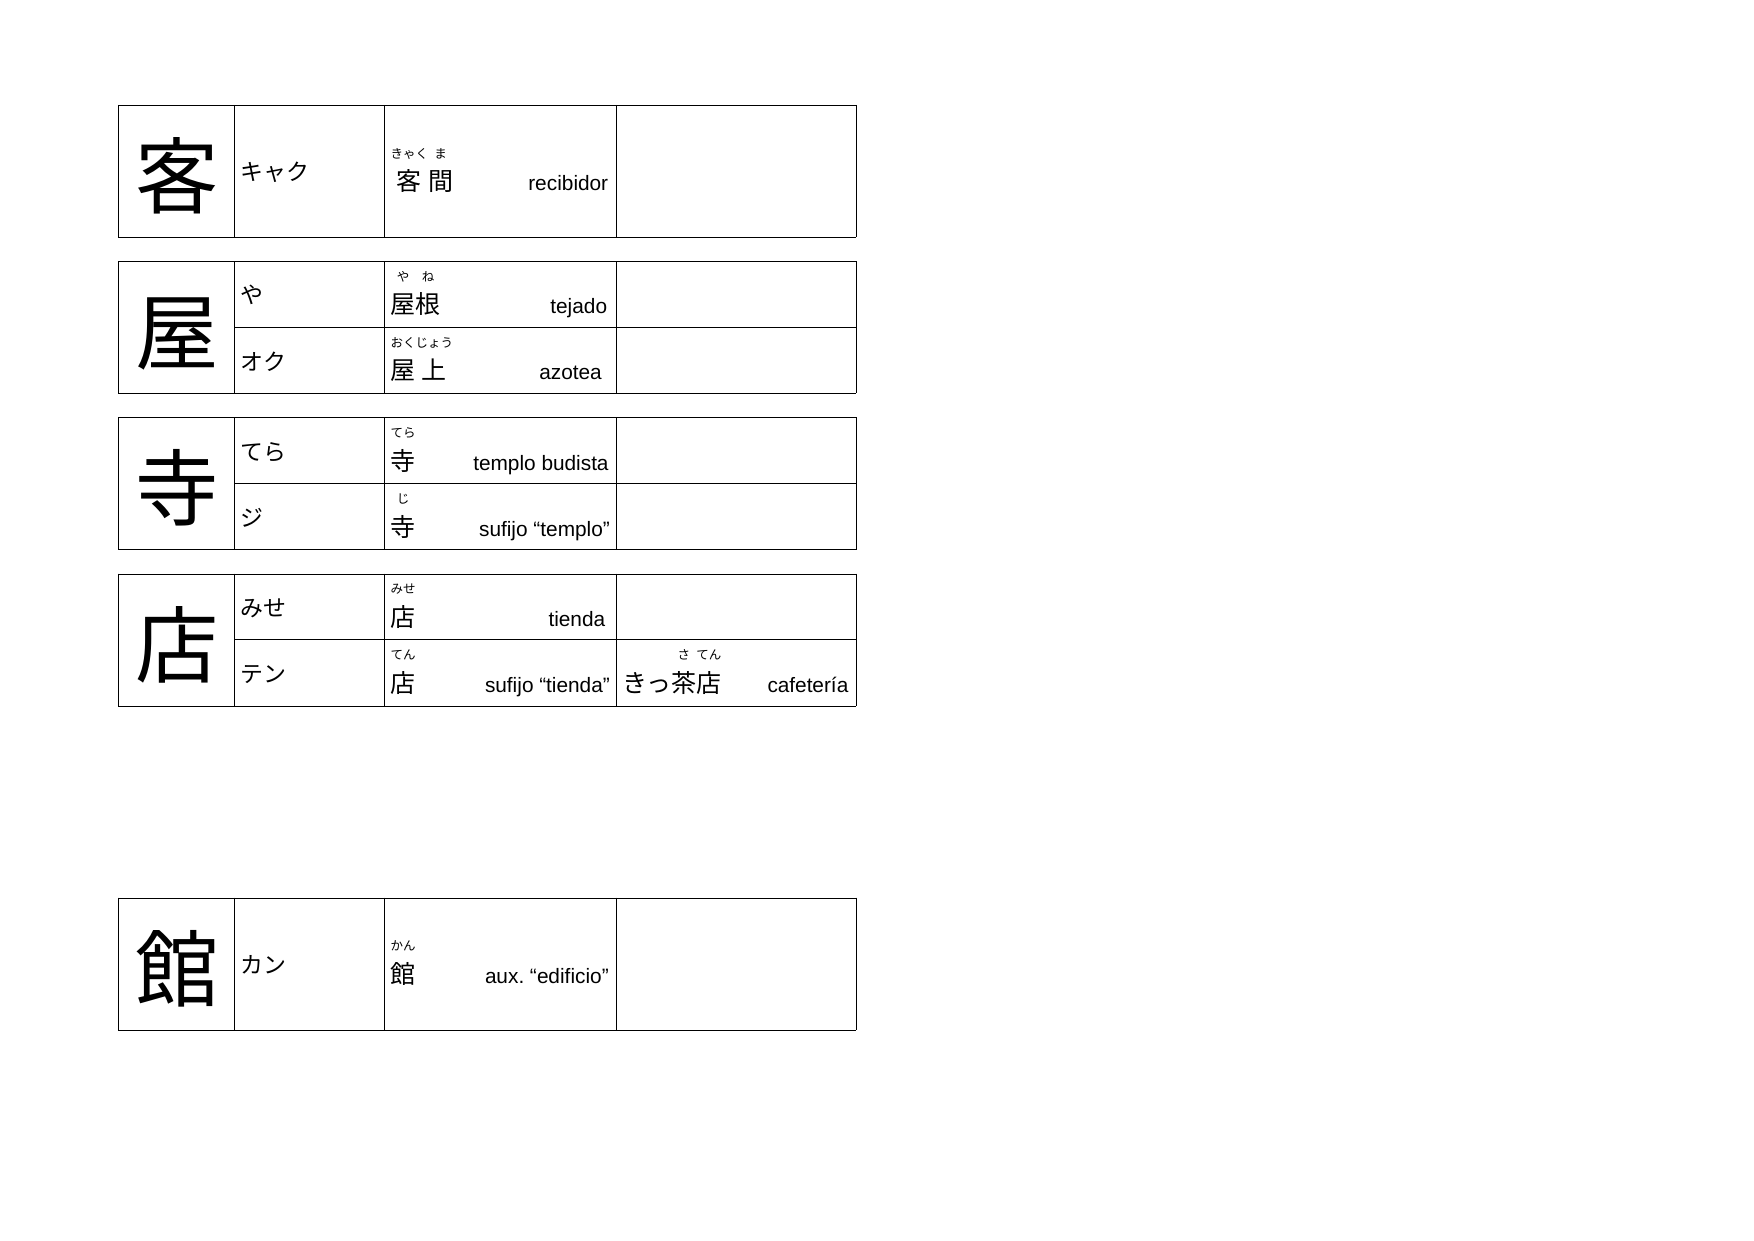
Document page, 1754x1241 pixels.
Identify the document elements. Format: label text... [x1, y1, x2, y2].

table_header [617, 106, 856, 237]
table_cell 寺じ sufijo “templo” [385, 484, 616, 549]
table_cell [617, 328, 856, 393]
table_header [617, 262, 856, 327]
table_cell オク [235, 328, 384, 393]
table_header 寺 [119, 418, 234, 549]
table_header てら [235, 418, 384, 483]
table_cell [617, 484, 856, 549]
table_header 店みせ tienda [385, 575, 616, 639]
table_header 屋 [119, 262, 234, 393]
table_header 館かん aux. “edificio” [385, 899, 616, 1029]
table_header 寺てら templo budista [385, 418, 616, 483]
table_header みせ [235, 575, 384, 639]
table_header カン [235, 899, 384, 1029]
table_header 客 [119, 106, 234, 237]
table_cell テン [235, 640, 384, 706]
table_header 客きゃく間ま recibidor [385, 106, 616, 237]
table_header や [235, 262, 384, 327]
table_cell 店てん sufijo “tienda” [385, 640, 616, 706]
table_header 館 [119, 899, 234, 1029]
table_header [617, 575, 856, 639]
table_header [617, 418, 856, 483]
table_header [617, 899, 856, 1029]
table_header キャク [235, 106, 384, 237]
table_header 屋や根ね tejado [385, 262, 616, 327]
table_cell きっ茶さ店てん cafetería [617, 640, 856, 706]
table_cell ジ [235, 484, 384, 549]
table_cell 屋おく上じょう azotea [385, 328, 616, 393]
table_header 店 [119, 575, 234, 706]
